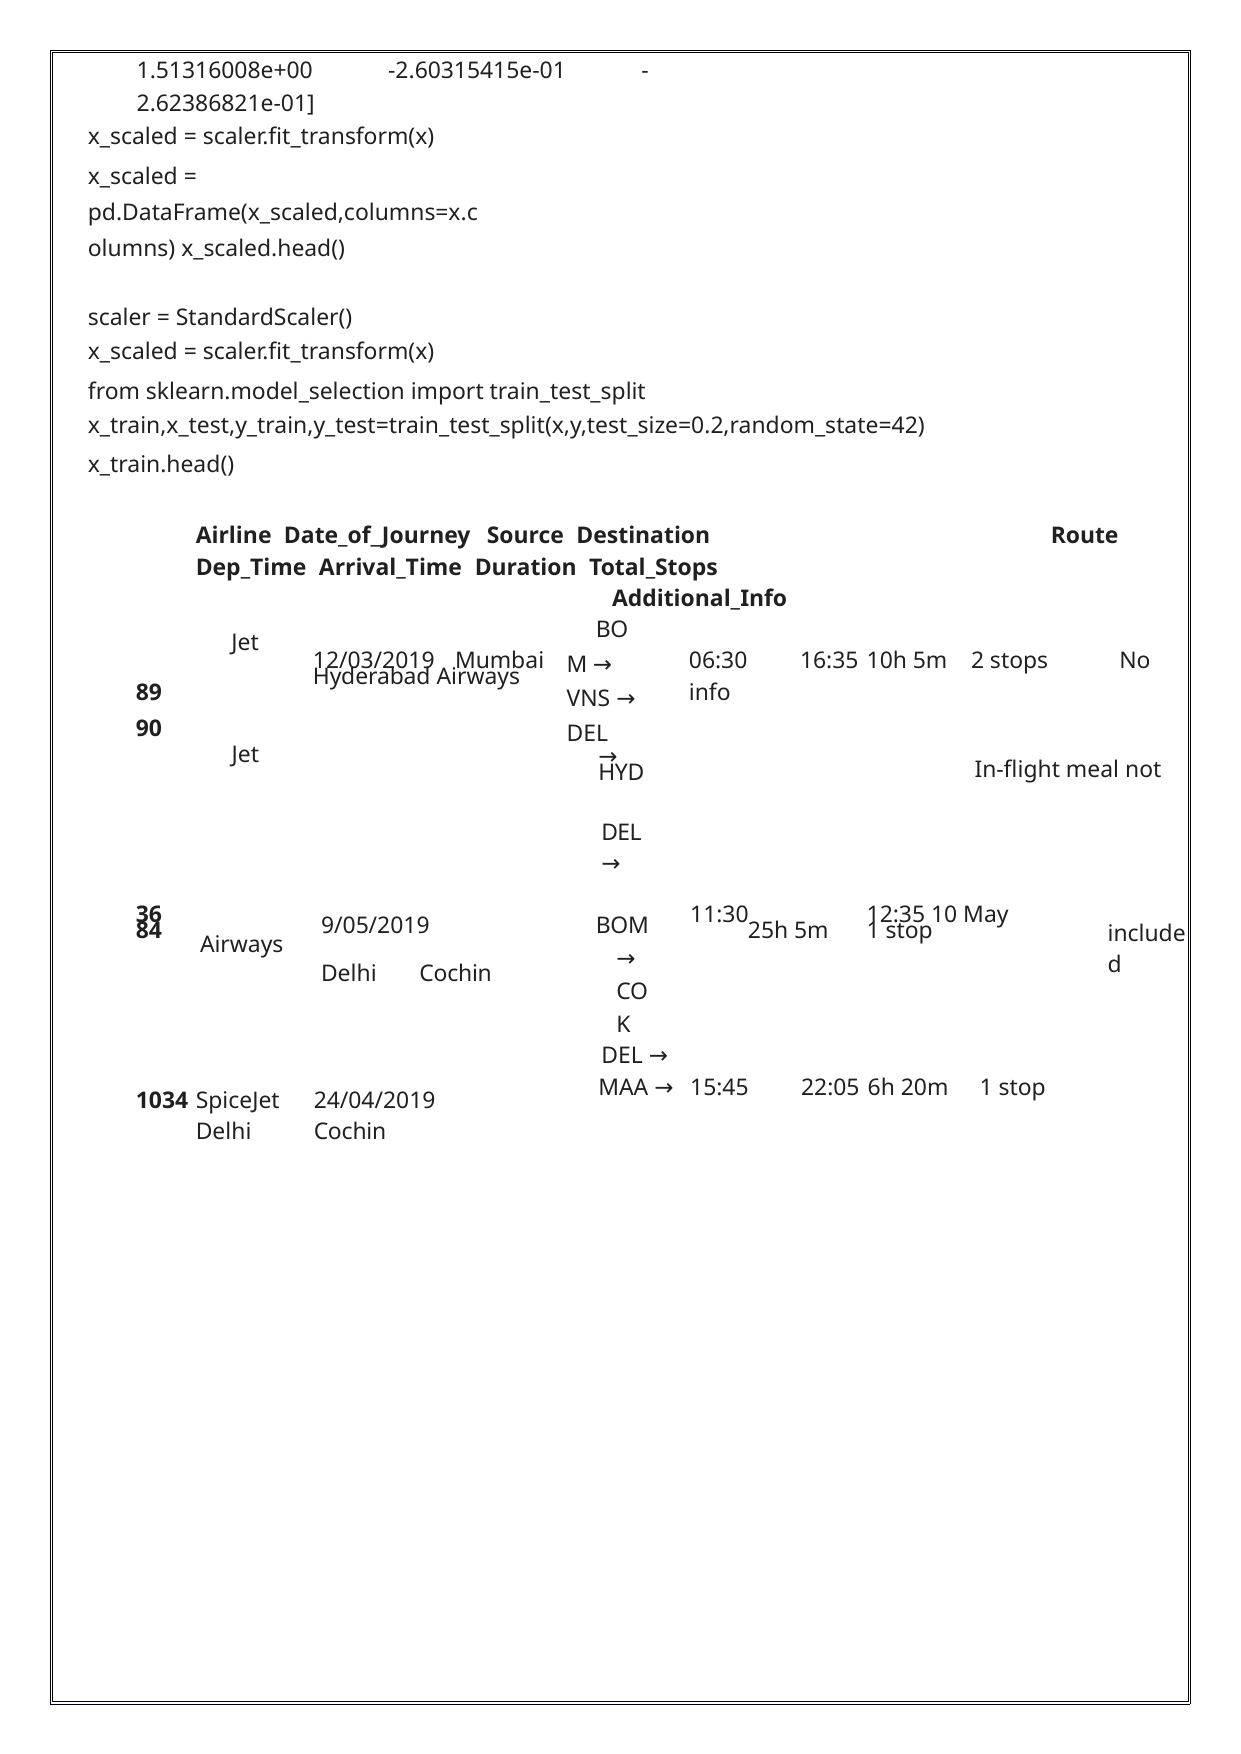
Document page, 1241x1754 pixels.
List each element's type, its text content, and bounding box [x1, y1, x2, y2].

text 1034 SpiceJet 24/04/2019 Delhi Cochin [136, 1084, 552, 1146]
text scaler = StandardScaler() [88, 301, 1188, 332]
text In-flight meal not [651, 770, 1033, 780]
text Jet [235, 754, 552, 764]
text In-flight meal not [1035, 770, 1161, 780]
text DEL → [601, 1039, 1188, 1070]
text → HYD [598, 752, 647, 783]
text BOM → COK [596, 909, 649, 1039]
text x_scaled = scaler.fit_transform(x) [88, 335, 1188, 366]
text 11:30 12:35 10 May 25h 5m 1 stop [690, 909, 1019, 942]
text 06:30 16:35 10h 5m 2 stops No info [689, 644, 1188, 707]
text Airways 9/05/2019 Delhi Cochin [200, 909, 552, 988]
subtitle Airline Date_of_Journey Source Destination Route Dep_Time Arrival_Time Duration Total_Stops Additional_Info [196, 519, 1188, 613]
subtitle 3684 [136, 909, 167, 942]
text 8990 [136, 676, 167, 743]
text included [1107, 917, 1188, 980]
text x_scaled = pd.DataFrame(x_scaled,columns=x.columns) x_scaled.head() [88, 160, 488, 263]
text Jet 12/03/2019 Mumbai Hyderabad Airways [200, 626, 552, 691]
text DEL → [601, 816, 647, 878]
text x_scaled = scaler.fit_transform(x) [88, 120, 1188, 151]
text MAA → 15:45 22:05 6h 20m 1 stop [598, 1071, 1188, 1103]
text BOM → VNS → DEL [566, 613, 648, 748]
text from sklearn.model_selection import train_test_split [88, 375, 1188, 406]
text -1.51316008e+00 -2.60315415e-01 -2.62386821e-01] [136, 54, 648, 118]
text x_train,x_test,y_train,y_test=train_test_split(x,y,test_size=0.2,random_state=42) [88, 409, 1188, 440]
text x_train.head() [88, 448, 1188, 480]
